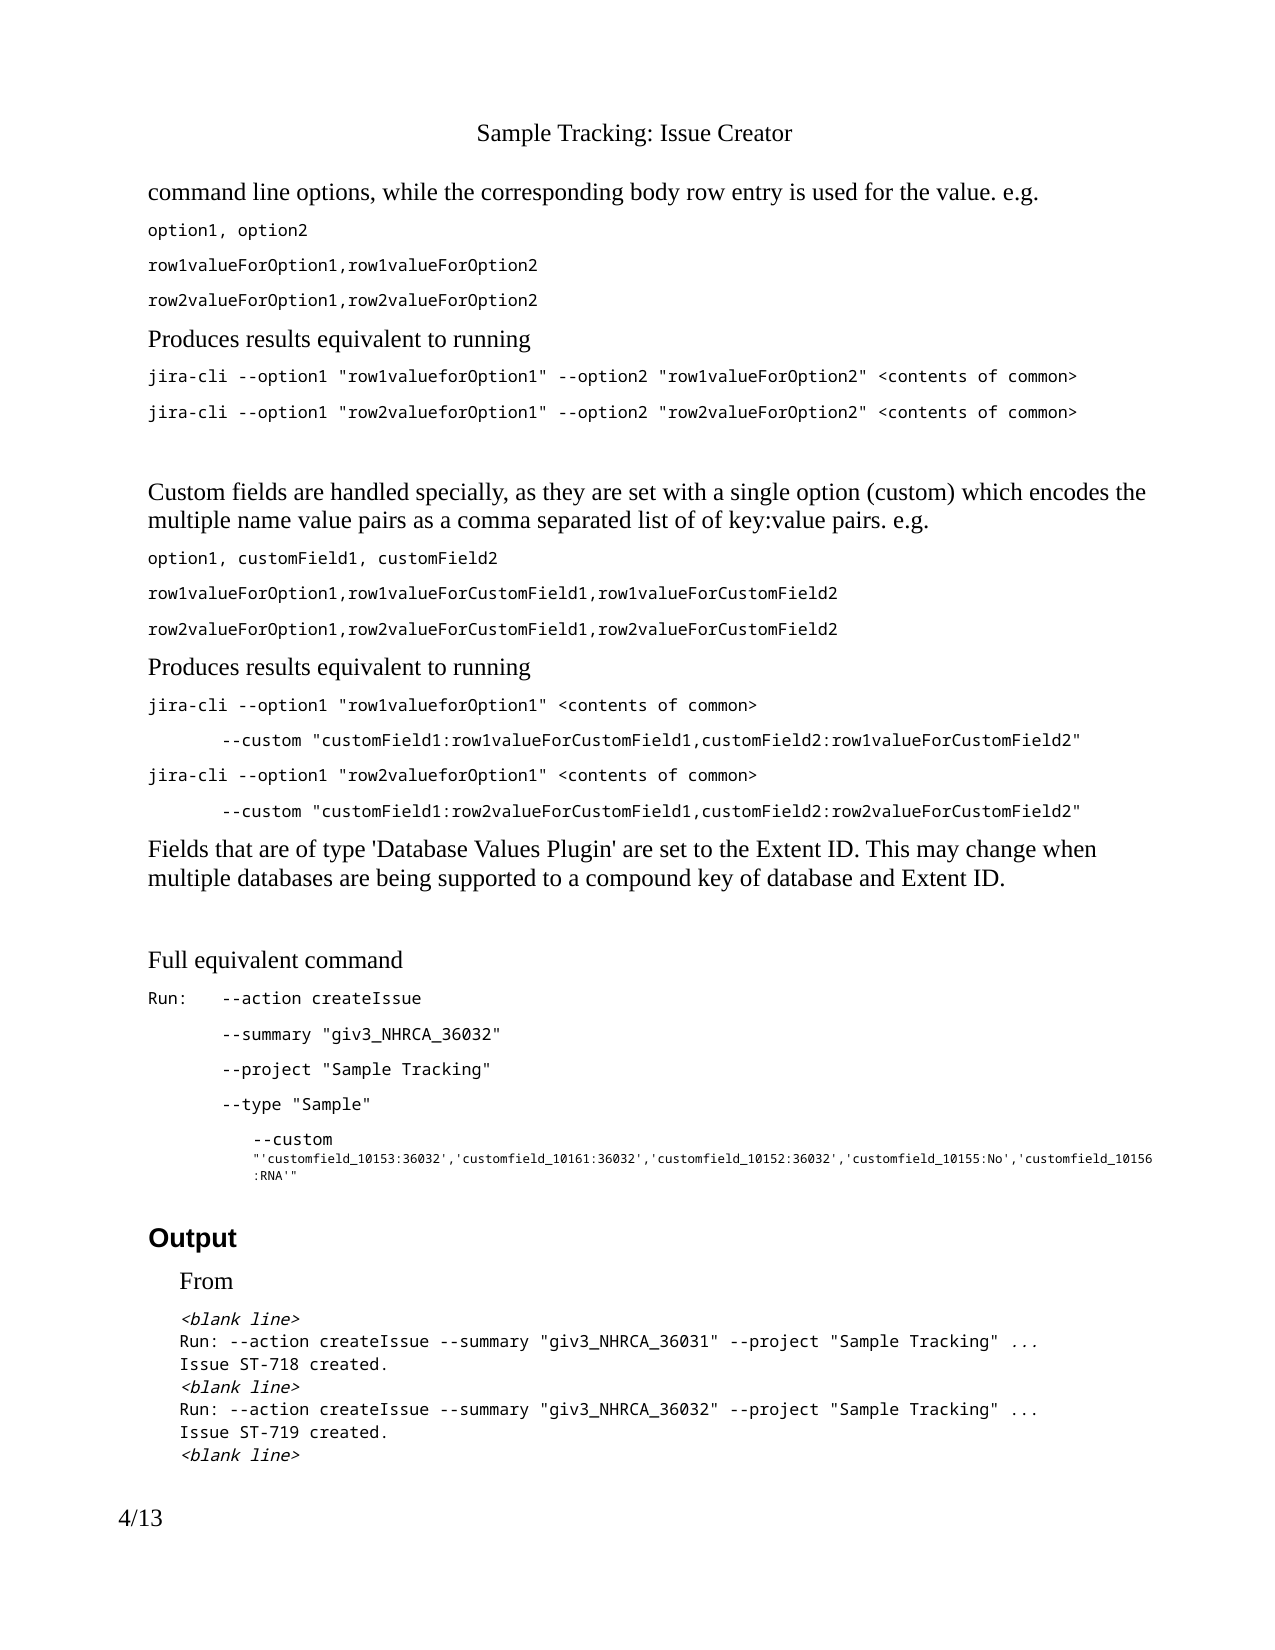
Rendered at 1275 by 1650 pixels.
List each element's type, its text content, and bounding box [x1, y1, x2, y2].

text jira-cli --option1 "row1valueforOption1" --option2 "row1valueForOption2" <contents of common> [148, 365, 1157, 388]
text option1, customField1, customField2 [148, 547, 1157, 569]
text Issue ST-719 created. [179, 1421, 1157, 1443]
text Full equivalent command [148, 946, 1157, 974]
text Run: --action createIssue --summary "giv3_NHRCA_36031" --project "Sample Tracking" ... [179, 1330, 1157, 1352]
text <blank line> [179, 1443, 1157, 1466]
text row2valueForOption1,row2valueForOption2 [148, 288, 1157, 311]
text --summary "giv3_NHRCA_36032" [148, 1022, 1157, 1045]
text From [179, 1266, 1157, 1294]
text Run: --action createIssue --summary "giv3_NHRCA_36032" --project "Sample Tracking" ... [179, 1398, 1157, 1421]
text Produces results equivalent to running [148, 324, 1157, 352]
text jira-cli --option1 "row2valueforOption1" --option2 "row2valueForOption2" <contents of common> [148, 400, 1157, 423]
subtitle Output [148, 1222, 1157, 1253]
text Run: --action createIssue [148, 987, 1157, 1009]
text <blank line> [179, 1375, 1157, 1398]
text --custom "'customfield_10153:36032','customfield_10161:36032','customfield_10152:36032','customfield_10155:No','customfield_10156:RNA'" [252, 1128, 1157, 1184]
text Custom fields are handled specially, as they are set with a single option (custom) which encodes the multiple name value pairs as a comma separated list of of key:value pairs. e.g. [148, 477, 1157, 534]
text --project "Sample Tracking" [148, 1057, 1157, 1080]
text jira-cli --option1 "row2valueforOption1" <contents of common> [148, 764, 1157, 787]
text option1, option2 [148, 218, 1157, 241]
text row1valueForOption1,row1valueForOption2 [148, 253, 1157, 276]
text Fields that are of type 'Database Values Plugin' are set to the Extent ID. This may change when multiple databases are being supported to a compound key of database and Extent ID. [148, 834, 1157, 892]
text --custom "customField1:row1valueForCustomField1,customField2:row1valueForCustomField2" [148, 729, 1157, 751]
text Issue ST-718 created. [179, 1352, 1157, 1375]
text --type "Sample" [148, 1092, 1157, 1115]
text row2valueForOption1,row2valueForCustomField1,row2valueForCustomField2 [148, 617, 1157, 640]
text Produces results equivalent to running [148, 652, 1157, 681]
text jira-cli --option1 "row1valueforOption1" <contents of common> [148, 693, 1157, 716]
text command line options, while the corresponding body row entry is used for the value. e.g. [148, 177, 1157, 206]
text <blank line> [179, 1307, 1157, 1330]
text --custom "customField1:row2valueForCustomField1,customField2:row2valueForCustomField2" [148, 799, 1157, 822]
text row1valueForOption1,row1valueForCustomField1,row1valueForCustomField2 [148, 582, 1157, 604]
